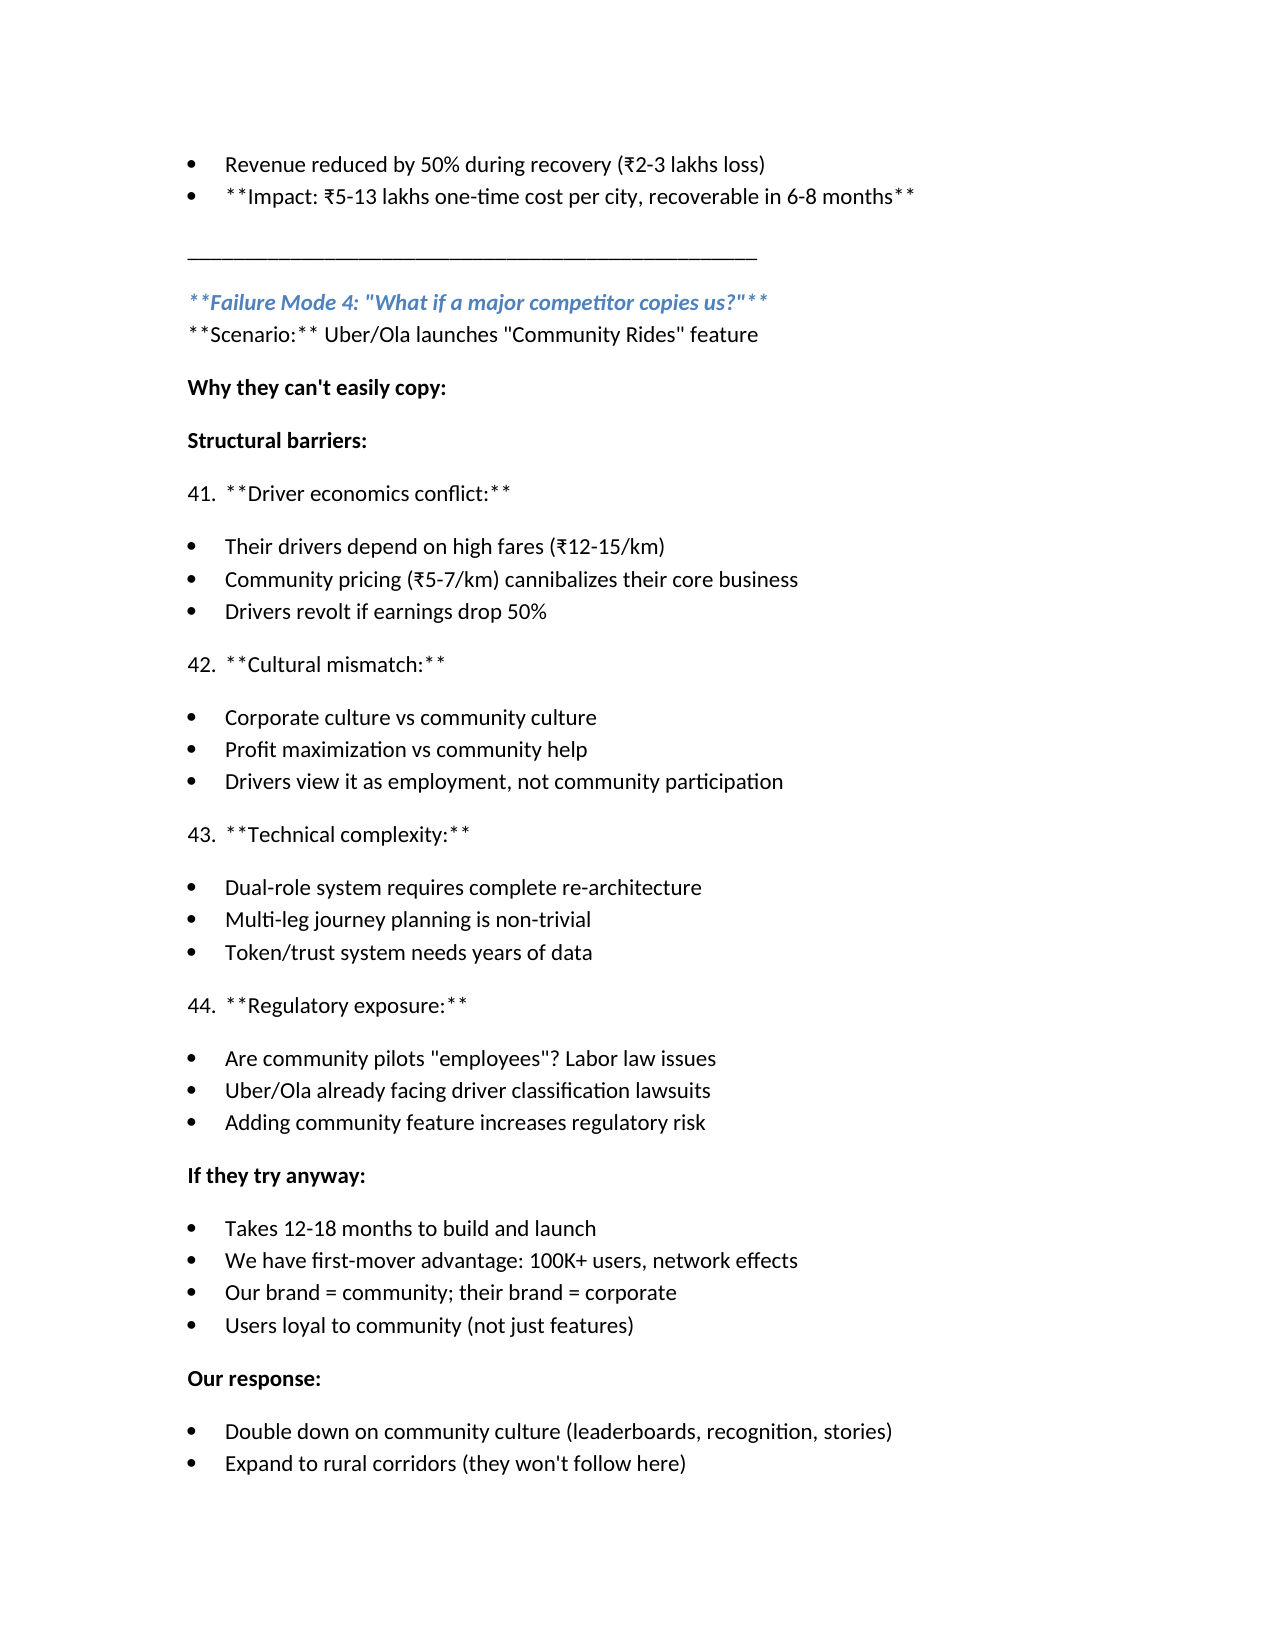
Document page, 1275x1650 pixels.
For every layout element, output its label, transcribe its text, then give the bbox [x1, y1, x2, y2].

text __________________________________________________ [187, 235, 1087, 263]
text Our response: [187, 1364, 1087, 1392]
list Adding community feature increases regulatory risk [187, 1108, 1087, 1136]
list We have first-mover advantage: 100K+ users, network effects [187, 1246, 1087, 1274]
list **Impact: ₹5-13 lakhs one-time cost per city, recoverable in 6-8 months** [187, 182, 1087, 210]
list **Technical complexity:** [187, 820, 1087, 848]
list Revenue reduced by 50% during recovery (₹2-3 lakhs loss) [187, 150, 1087, 178]
text **Scenario:** Uber/Ola launches "Community Rides" feature [187, 320, 1087, 348]
list Uber/Ola already facing driver classification lawsuits [187, 1076, 1087, 1104]
subtitle **Failure Mode 4: "What if a major competitor copies us?"** [187, 288, 1087, 316]
list Users loyal to community (not just features) [187, 1311, 1087, 1339]
list Takes 12-18 months to build and launch [187, 1214, 1087, 1242]
list **Cultural mismatch:** [187, 650, 1087, 678]
text If they try anyway: [187, 1161, 1087, 1189]
list Drivers view it as employment, not community participation [187, 767, 1087, 795]
text Why they can't easily copy: [187, 373, 1087, 401]
list Multi-leg journey planning is non-trivial [187, 906, 1087, 933]
list Drivers revolt if earnings drop 50% [187, 597, 1087, 625]
list **Regulatory exposure:** [187, 991, 1087, 1019]
list Corporate culture vs community culture [187, 703, 1087, 731]
list Token/trust system needs years of data [187, 938, 1087, 966]
list Double down on community culture (leaderboards, recognition, stories) [187, 1417, 1087, 1445]
list Dual-role system requires complete re-architecture [187, 873, 1087, 901]
list Are community pilots "employees"? Labor law issues [187, 1044, 1087, 1072]
list Community pricing (₹5-7/km) cannibalizes their core business [187, 565, 1087, 593]
list **Driver economics conflict:** [187, 479, 1087, 507]
list Our brand = community; their brand = corporate [187, 1278, 1087, 1307]
text Structural barriers: [187, 426, 1087, 454]
list Profit maximization vs community help [187, 735, 1087, 763]
list Their drivers depend on high fares (₹12-15/km) [187, 532, 1087, 561]
list Expand to rural corridors (they won't follow here) [187, 1449, 1087, 1477]
